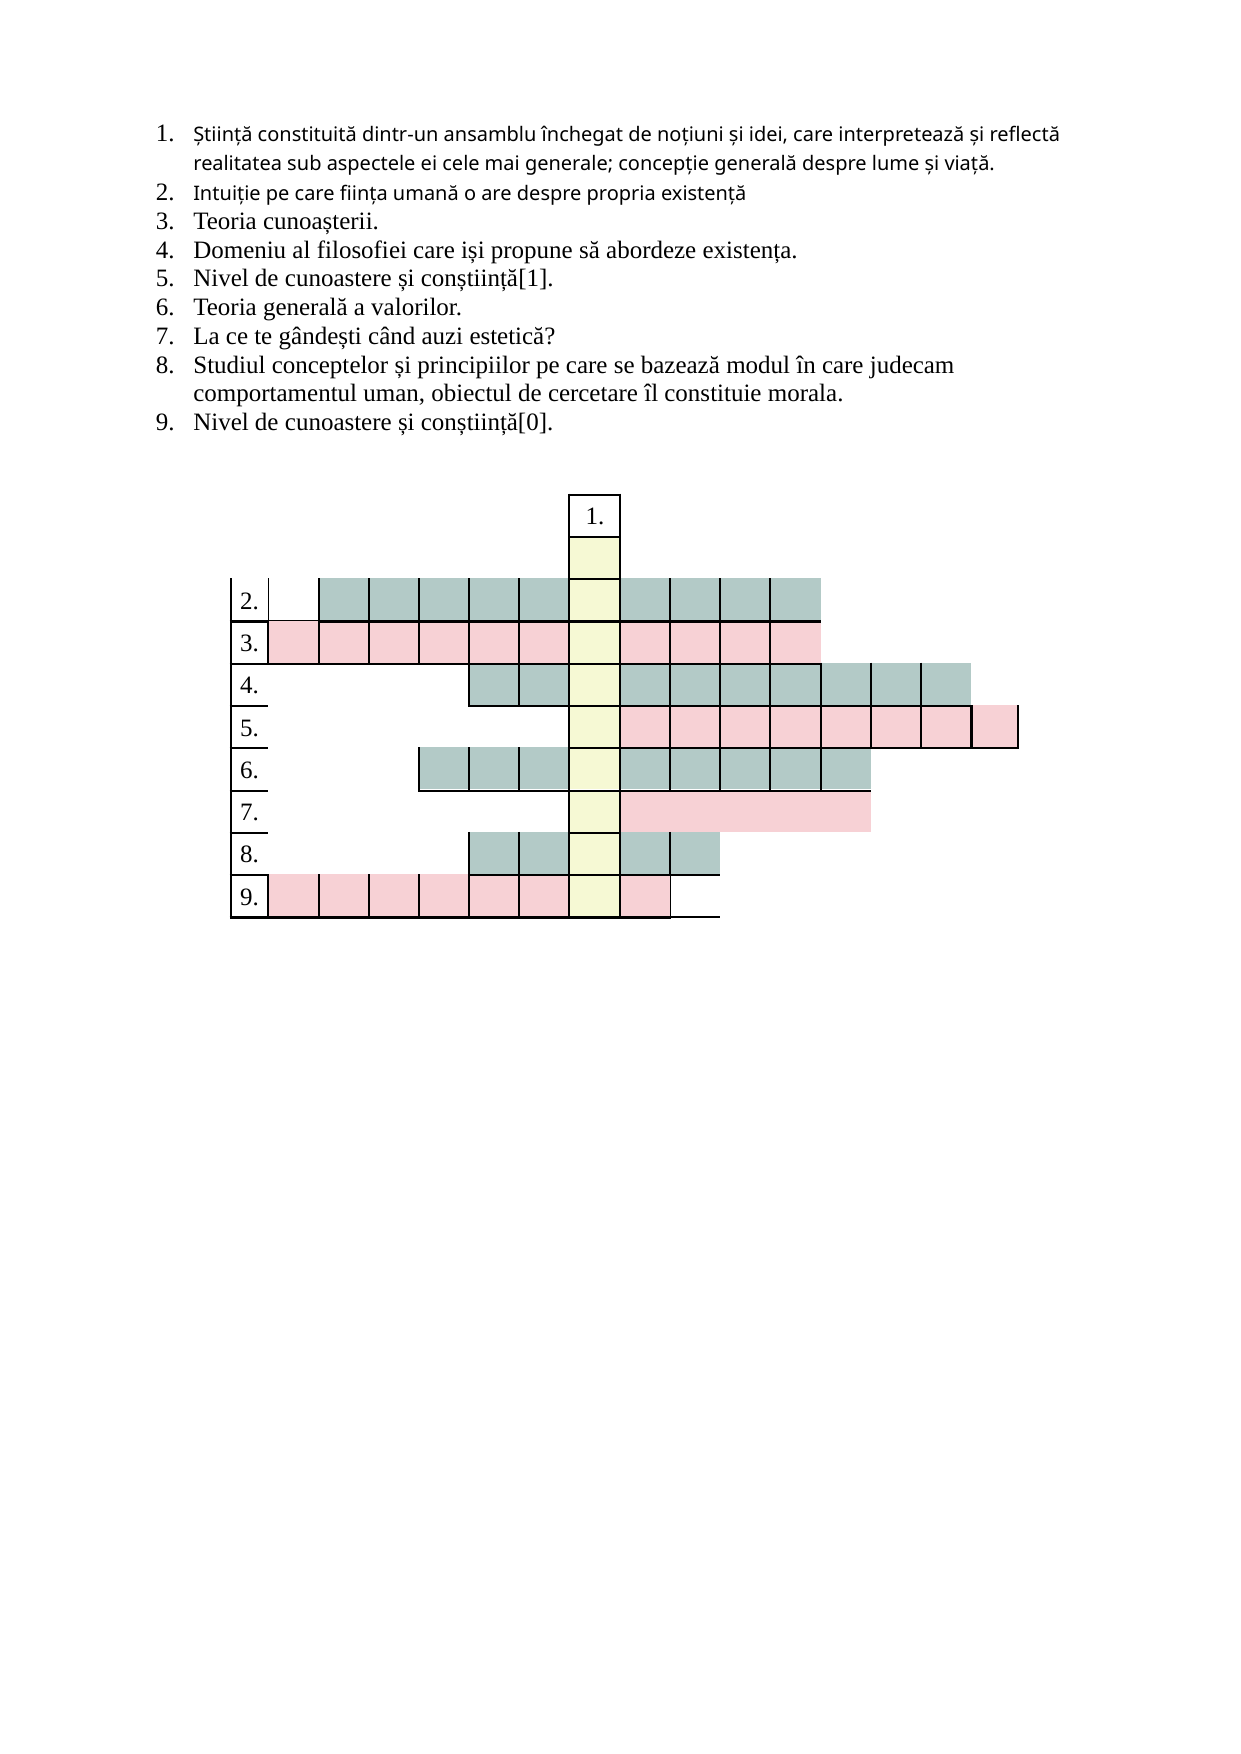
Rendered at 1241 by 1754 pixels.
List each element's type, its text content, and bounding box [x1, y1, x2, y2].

table_cell [971, 749, 1018, 789]
list La ce te gândești când auzi estetică? [156, 321, 1122, 350]
table_cell [319, 536, 369, 578]
table_cell [419, 665, 468, 705]
table_cell L [973, 705, 1017, 747]
table_cell L [621, 749, 669, 789]
table_cell C [320, 578, 368, 620]
table_cell [319, 705, 369, 747]
table_cell O [621, 623, 669, 663]
table_cell M [720, 792, 770, 832]
table_cell O [671, 749, 719, 789]
table_cell [268, 705, 319, 747]
table_cell [971, 620, 1018, 663]
table_cell [369, 705, 419, 747]
table_cell S [570, 707, 619, 747]
table_cell I [771, 749, 820, 789]
table_cell I [721, 623, 769, 663]
table_header [319, 494, 369, 536]
table_cell O [570, 749, 619, 789]
table_cell [921, 874, 971, 916]
table_cell I [520, 747, 568, 789]
table_cell [720, 536, 770, 578]
table_cell [971, 874, 1018, 916]
table_cell [519, 707, 568, 747]
table_cell A [570, 876, 619, 916]
table_cell [871, 536, 921, 578]
table_header [770, 494, 821, 536]
table_cell I [570, 580, 619, 620]
table_cell U [670, 792, 720, 832]
table_cell [419, 536, 469, 578]
table_cell A [771, 623, 821, 663]
table_cell N [420, 578, 468, 620]
table_cell [268, 536, 319, 578]
table_cell Ă [771, 578, 821, 620]
table_cell 7. [232, 792, 268, 832]
table_cell L [369, 790, 419, 832]
table_cell [821, 578, 871, 620]
table_cell G [269, 621, 318, 663]
table_cell 9. [232, 876, 267, 916]
table_cell [231, 536, 268, 578]
table_cell [469, 536, 519, 578]
table_cell [971, 790, 1018, 832]
table_cell [871, 749, 921, 789]
table_cell N [520, 876, 568, 916]
table_cell [419, 832, 468, 874]
table_cell T [520, 578, 568, 620]
table_header [469, 494, 519, 536]
table_cell 3. [232, 623, 267, 663]
table_header 1. [570, 496, 619, 536]
table_cell R [822, 707, 870, 747]
table_cell N [520, 665, 568, 705]
table_cell 4. [232, 665, 268, 705]
list Domeniu al filosofiei care iși propune să abordeze existența. [156, 235, 1122, 263]
table_cell O [419, 792, 469, 832]
table_cell O [519, 792, 568, 832]
table_cell I [420, 874, 468, 916]
table_cell R [269, 874, 318, 916]
table_cell [821, 874, 871, 916]
table_header [670, 494, 720, 536]
table_cell 8. [232, 834, 268, 874]
table_cell [319, 665, 369, 705]
table_cell O [370, 623, 418, 663]
table_cell [369, 832, 419, 874]
table_header [720, 494, 770, 536]
table_cell [369, 665, 419, 705]
table_cell N [320, 623, 368, 663]
table_cell L [621, 876, 670, 916]
table_cell A [922, 663, 971, 705]
table_cell O [671, 665, 719, 705]
table_header [231, 494, 268, 536]
table_cell O [771, 665, 820, 705]
table_cell [821, 536, 871, 578]
table_cell [369, 536, 419, 578]
table_cell [921, 578, 971, 620]
table_cell L [570, 623, 619, 663]
table_cell [921, 536, 971, 578]
table_cell A [671, 832, 720, 874]
table_cell [720, 874, 770, 916]
table_cell [419, 705, 469, 747]
table_cell 6. [232, 749, 268, 789]
table_cell [621, 536, 670, 578]
table_cell R [621, 792, 670, 832]
table_header [871, 494, 921, 536]
table_cell S [420, 623, 468, 663]
table_cell [469, 707, 519, 747]
table_cell F [268, 790, 319, 832]
table_cell [319, 832, 369, 874]
table_cell [921, 749, 971, 789]
table_cell O [520, 623, 568, 663]
table_cell [369, 747, 418, 789]
table_cell E [470, 623, 518, 663]
table_cell O [570, 665, 619, 705]
table_cell [971, 663, 1018, 705]
table_cell [921, 790, 971, 832]
table_cell 5. [232, 707, 268, 747]
table_cell [871, 620, 921, 663]
table_cell T [370, 874, 418, 916]
table_header [369, 494, 419, 536]
table_header [419, 494, 469, 536]
list Nivel de cunoastere și conștiință[1]. [156, 263, 1122, 292]
table_cell [871, 874, 921, 916]
table_cell [671, 876, 720, 916]
table_cell Ș [470, 578, 518, 620]
table_header [921, 494, 971, 536]
list Teoria cunoașterii. [156, 206, 1122, 235]
table_cell I [872, 707, 920, 747]
table_cell A [420, 747, 468, 789]
table_cell [821, 832, 871, 874]
table_cell G [822, 663, 870, 705]
table_cell S [821, 792, 871, 832]
table_cell E [470, 832, 518, 874]
table_cell O [470, 876, 518, 916]
table_cell F [570, 538, 619, 578]
table_cell O [370, 578, 418, 620]
table_cell [670, 536, 720, 578]
table_cell [921, 620, 971, 663]
table_cell O [470, 665, 518, 705]
table_cell S [469, 792, 519, 832]
table_cell N [671, 578, 719, 620]
table_cell [770, 874, 821, 916]
table_cell C [621, 832, 669, 874]
table_cell [268, 832, 319, 874]
table_cell [871, 832, 921, 874]
list Știință constituită dintr-un ansamblu închegat de noțiuni și idei, care interpretează și reflectă realitatea sub aspectele ei cele mai generale; concepție generală despre lume și viață. [156, 118, 1122, 177]
table_cell E [621, 707, 669, 747]
table_cell [871, 790, 921, 832]
table_cell [971, 832, 1018, 874]
table_cell A [922, 707, 970, 747]
table_cell O [771, 707, 820, 747]
table_cell F [570, 792, 619, 832]
table_cell N [671, 707, 719, 747]
table_cell Ț [721, 578, 769, 620]
table_cell G [671, 623, 719, 663]
table_cell [319, 747, 369, 789]
table_cell A [320, 874, 368, 916]
table_cell L [721, 665, 769, 705]
table_cell [268, 747, 319, 789]
table_cell [720, 832, 770, 874]
list Teoria generală a valorilor. [156, 292, 1122, 321]
table_cell [268, 665, 319, 705]
table_cell T [621, 665, 669, 705]
table_cell [971, 578, 1018, 620]
table_cell I [872, 663, 920, 705]
table_cell [971, 536, 1018, 578]
table_cell I [621, 578, 669, 620]
table_cell [269, 578, 318, 620]
table_cell I [570, 834, 619, 874]
table_cell 2. [232, 578, 268, 620]
table_cell [921, 832, 971, 874]
list Intuiție pe care ființa umană o are despre propria existență [156, 177, 1122, 206]
table_cell I [319, 790, 369, 832]
table_cell [770, 832, 821, 874]
table_header [519, 494, 568, 536]
table_cell G [721, 749, 769, 789]
table_header [621, 494, 670, 536]
table_cell X [470, 747, 518, 789]
table_cell [821, 620, 871, 663]
table_header [821, 494, 871, 536]
table_cell [519, 536, 568, 578]
table_header [971, 494, 1018, 536]
table_cell O [770, 792, 821, 832]
table_cell A [822, 749, 871, 789]
list Studiul conceptelor și principiilor pe care se bazează modul în care judecam comportamentul uman, obiectul de cercetare îl constituie morala. [156, 350, 1122, 407]
table_cell Z [721, 707, 769, 747]
table_header [268, 494, 319, 536]
list Nivel de cunoastere și conștiință[0]. [156, 407, 1122, 436]
table_cell T [520, 832, 568, 874]
table_cell [770, 536, 821, 578]
table_cell [871, 578, 921, 620]
